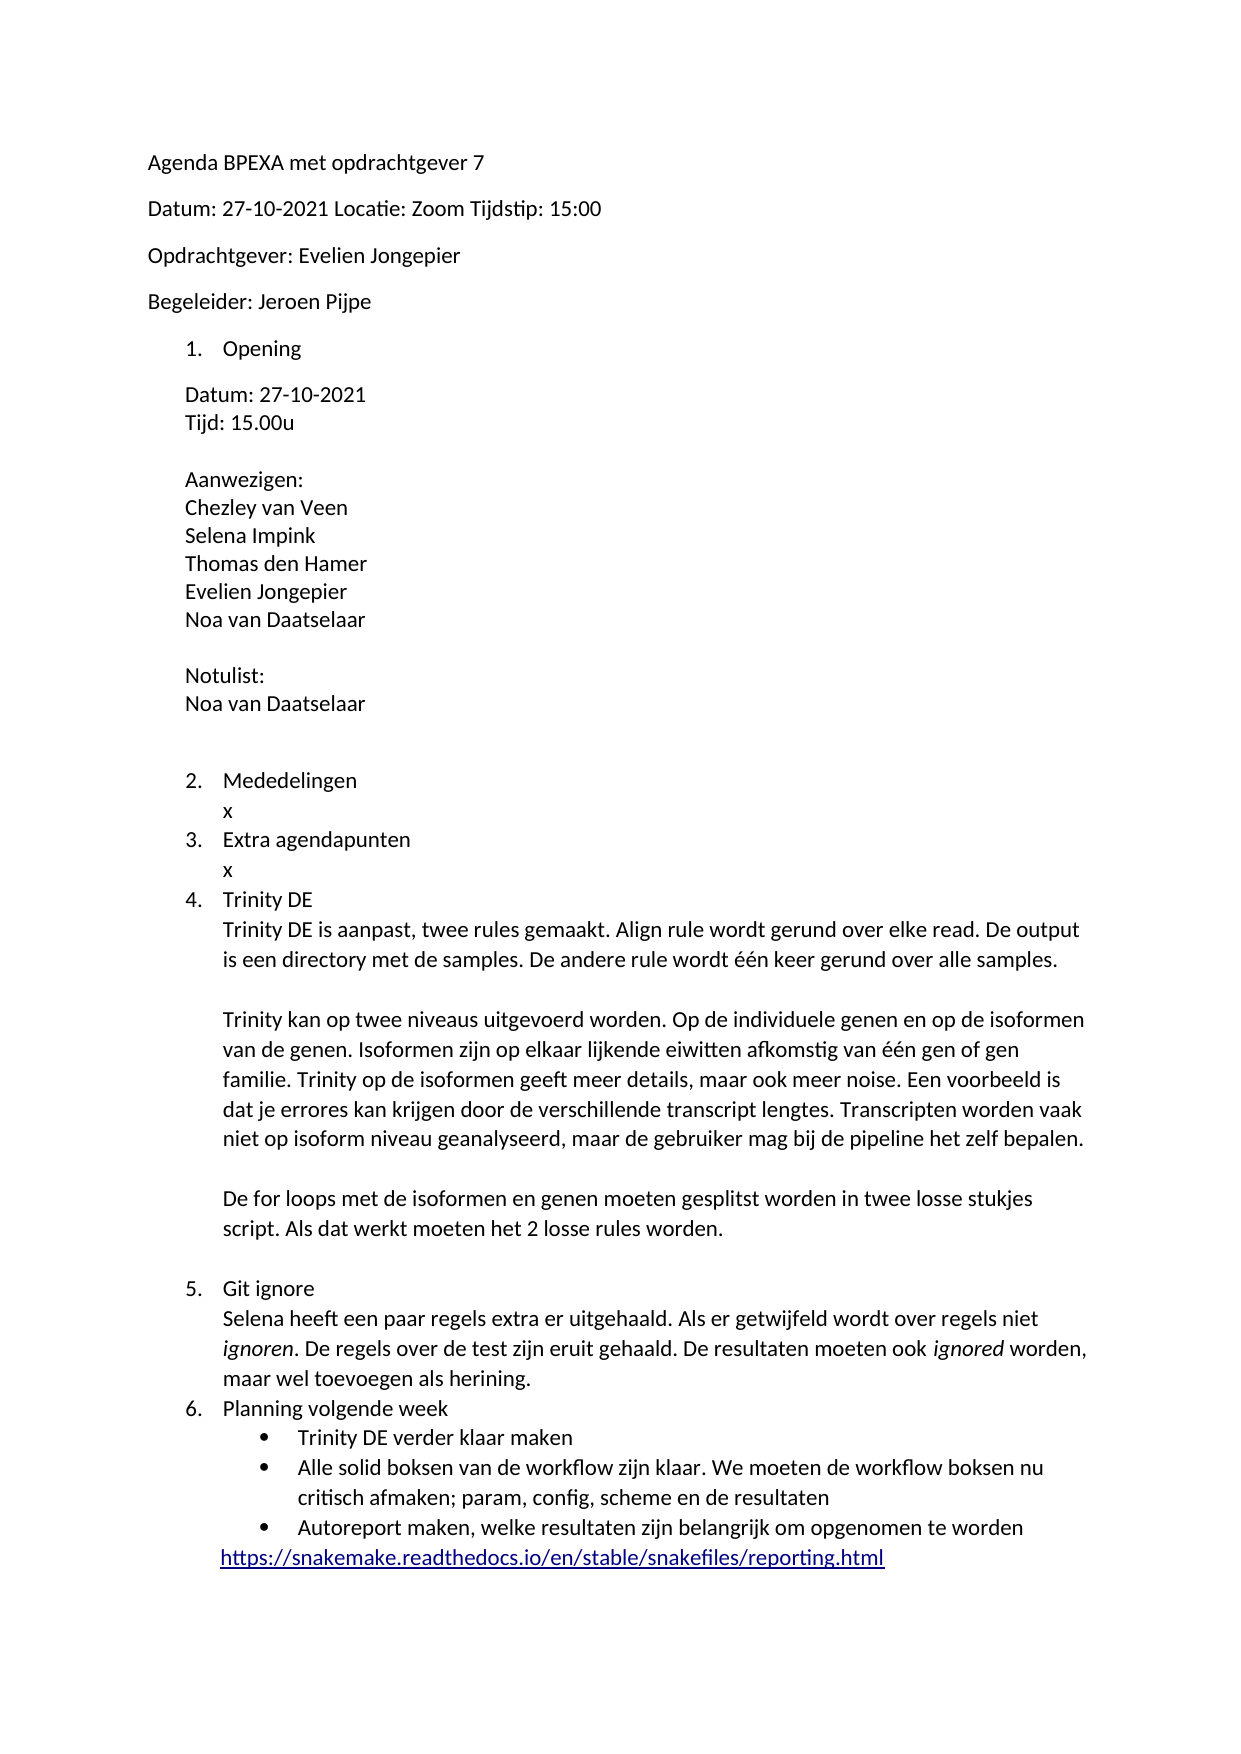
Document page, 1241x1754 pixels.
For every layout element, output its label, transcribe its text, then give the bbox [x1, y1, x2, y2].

list Opening [185, 334, 1093, 362]
text Trinity kan op twee niveaus uitgevoerd worden. Op de individuele genen en op de isoformen van de genen. Isoformen zijn op elkaar lijkende eiwitten afkomstig van één gen of gen familie. Trinity op de isoformen geeft meer details, maar ook meer noise. Een voorbeeld is dat je errores kan krijgen door de verschillende transcript lengtes. Transcripten worden vaak niet op isoform niveau geanalyseerd, maar de gebruiker mag bij de pipeline het zelf bepalen. [223, 1005, 1093, 1153]
list Mededelingen [185, 766, 1093, 794]
list Git ignore [185, 1274, 1093, 1302]
list Trinity DE verder klaar maken [260, 1423, 1093, 1452]
text Thomas den Hamer [185, 549, 1093, 577]
text Opdrachtgever: Evelien Jongepier [148, 241, 1093, 269]
text Agenda BPEXA met opdrachtgever 7 [148, 148, 1093, 176]
text Aanwezigen: [185, 465, 1093, 493]
text Begeleider: Jeroen Pijpe [148, 287, 1093, 315]
text Selena heeft een paar regels extra er uitgehaald. Als er getwijfeld wordt over regels niet ignoren. De regels over de test zijn eruit gehaald. De resultaten moeten ook ignored worden, maar wel toevoegen als herining. [223, 1304, 1093, 1392]
text Evelien Jongepier [185, 577, 1093, 605]
text Tijd: 15.00u [185, 408, 1093, 436]
text Datum: 27-10-2021 [185, 380, 1093, 408]
text Selena Impink [185, 521, 1093, 549]
text x [223, 856, 1093, 883]
text Datum: 27-10-2021 Locatie: Zoom Tijdstip: 15:00 [148, 194, 1093, 222]
text Notulist: [185, 661, 1093, 689]
list Trinity DE [185, 885, 1093, 913]
text https://snakemake.readthedocs.io/en/stable/snakefiles/reporting.html [148, 1543, 1093, 1571]
text Noa van Daatselaar [185, 605, 1093, 633]
text Noa van Daatselaar [185, 689, 1093, 717]
text Trinity DE is aanpast, twee rules gemaakt. Align rule wordt gerund over elke read. De output is een directory met de samples. De andere rule wordt één keer gerund over alle samples. [223, 915, 1093, 973]
list Planning volgende week [185, 1394, 1093, 1422]
text Chezley van Veen [185, 493, 1093, 521]
text x [223, 796, 1093, 824]
list Alle solid boksen van de workflow zijn klaar. We moeten de workflow boksen nu critisch afmaken; param, config, scheme en de resultaten [260, 1453, 1093, 1511]
list Autoreport maken, welke resultaten zijn belangrijk om opgenomen te worden [260, 1513, 1093, 1541]
list Extra agendapunten [185, 826, 1093, 854]
text De for loops met de isoformen en genen moeten gesplitst worden in twee losse stukjes script. Als dat werkt moeten het 2 losse rules worden. [223, 1184, 1093, 1242]
